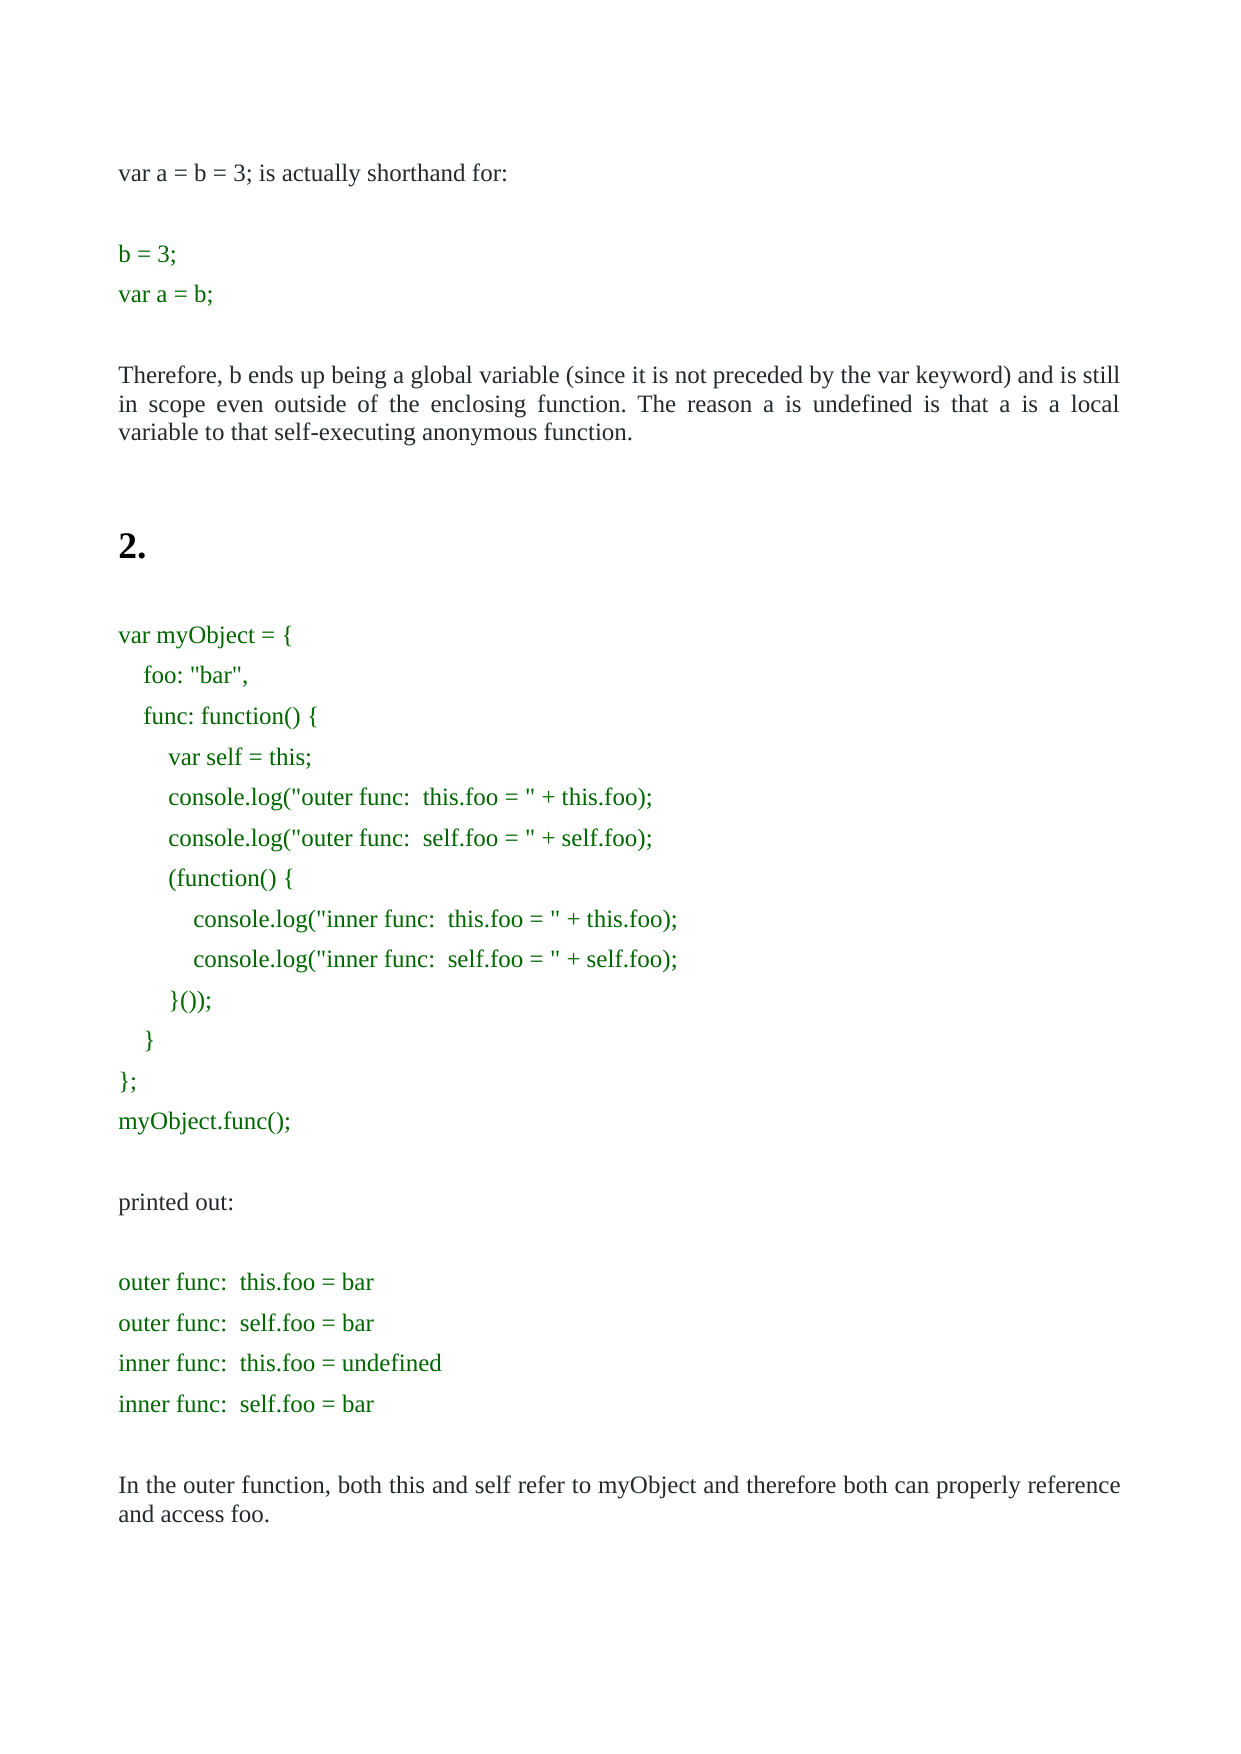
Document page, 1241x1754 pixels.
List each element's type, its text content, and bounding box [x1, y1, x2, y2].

text var myObject = { [118, 620, 1122, 649]
text console.log("outer func: this.foo = " + this.foo); [118, 782, 1122, 811]
text console.log("inner func: this.foo = " + this.foo); [118, 904, 1122, 932]
text outer func: self.foo = bar [118, 1308, 1122, 1337]
text inner func: self.foo = bar [118, 1389, 1122, 1418]
text } [118, 1025, 1122, 1054]
subtitle 2. [118, 523, 1122, 566]
text var a = b = 3; is actually shorthand for: [118, 158, 1122, 187]
text (function() { [118, 863, 1122, 892]
text console.log("outer func: self.foo = " + self.foo); [118, 823, 1122, 851]
text myObject.func(); [118, 1106, 1122, 1135]
text Therefore, b ends up being a global variable (since it is not preceded by the var keyword) and is still in scope even outside of the enclosing function. The reason a is undefined is that a is a local variable to that self-executing anonymous function. [118, 360, 1122, 446]
text var self = this; [118, 742, 1122, 770]
text inner func: this.foo = undefined [118, 1348, 1122, 1377]
text }()); [118, 985, 1122, 1013]
text printed out: [118, 1187, 1122, 1216]
text In the outer function, both this and self refer to myObject and therefore both can properly reference and access foo. [118, 1470, 1122, 1528]
text b = 3; [118, 239, 1122, 268]
text console.log("inner func: self.foo = " + self.foo); [118, 944, 1122, 973]
text outer func: this.foo = bar [118, 1267, 1122, 1296]
text func: function() { [118, 701, 1122, 730]
text foo: "bar", [118, 661, 1122, 689]
text }; [118, 1066, 1122, 1094]
text var a = b; [118, 279, 1122, 308]
